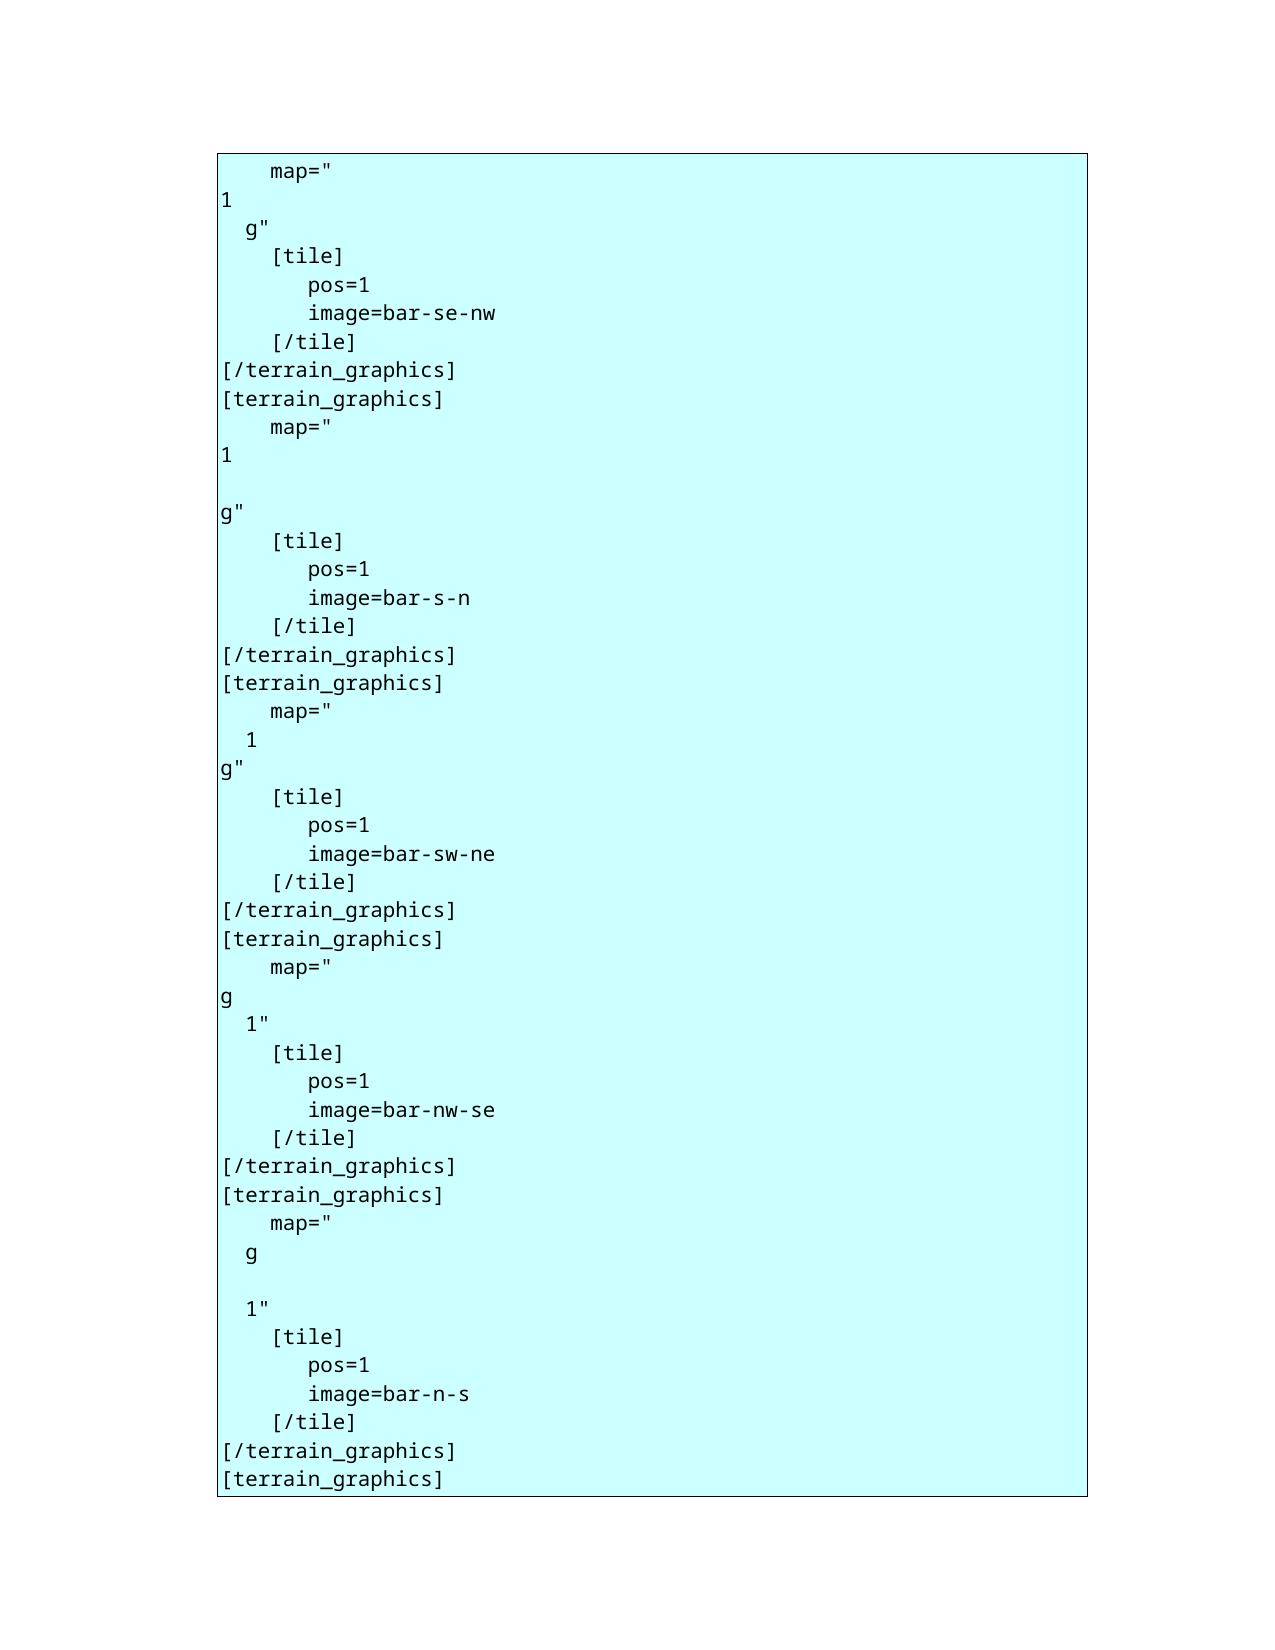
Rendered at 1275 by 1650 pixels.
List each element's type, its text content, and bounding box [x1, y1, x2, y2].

text map=" 1 g" [tile] pos=1 image=bar-se-nw [/tile] [/terrain_graphics] [terrain_graphics] map=" 1 g" [tile] pos=1 image=bar-s-n [/tile] [/terrain_graphics] [terrain_graphics] map=" 1 g" [tile] pos=1 image=bar-sw-ne [/tile] [/terrain_graphics] [terrain_graphics] map=" g 1" [tile] pos=1 image=bar-nw-se [/tile] [/terrain_graphics] [terrain_graphics] map=" g 1" [tile] pos=1 image=bar-n-s [/tile] [/terrain_graphics] [terrain_graphics] [218, 154, 1087, 1496]
